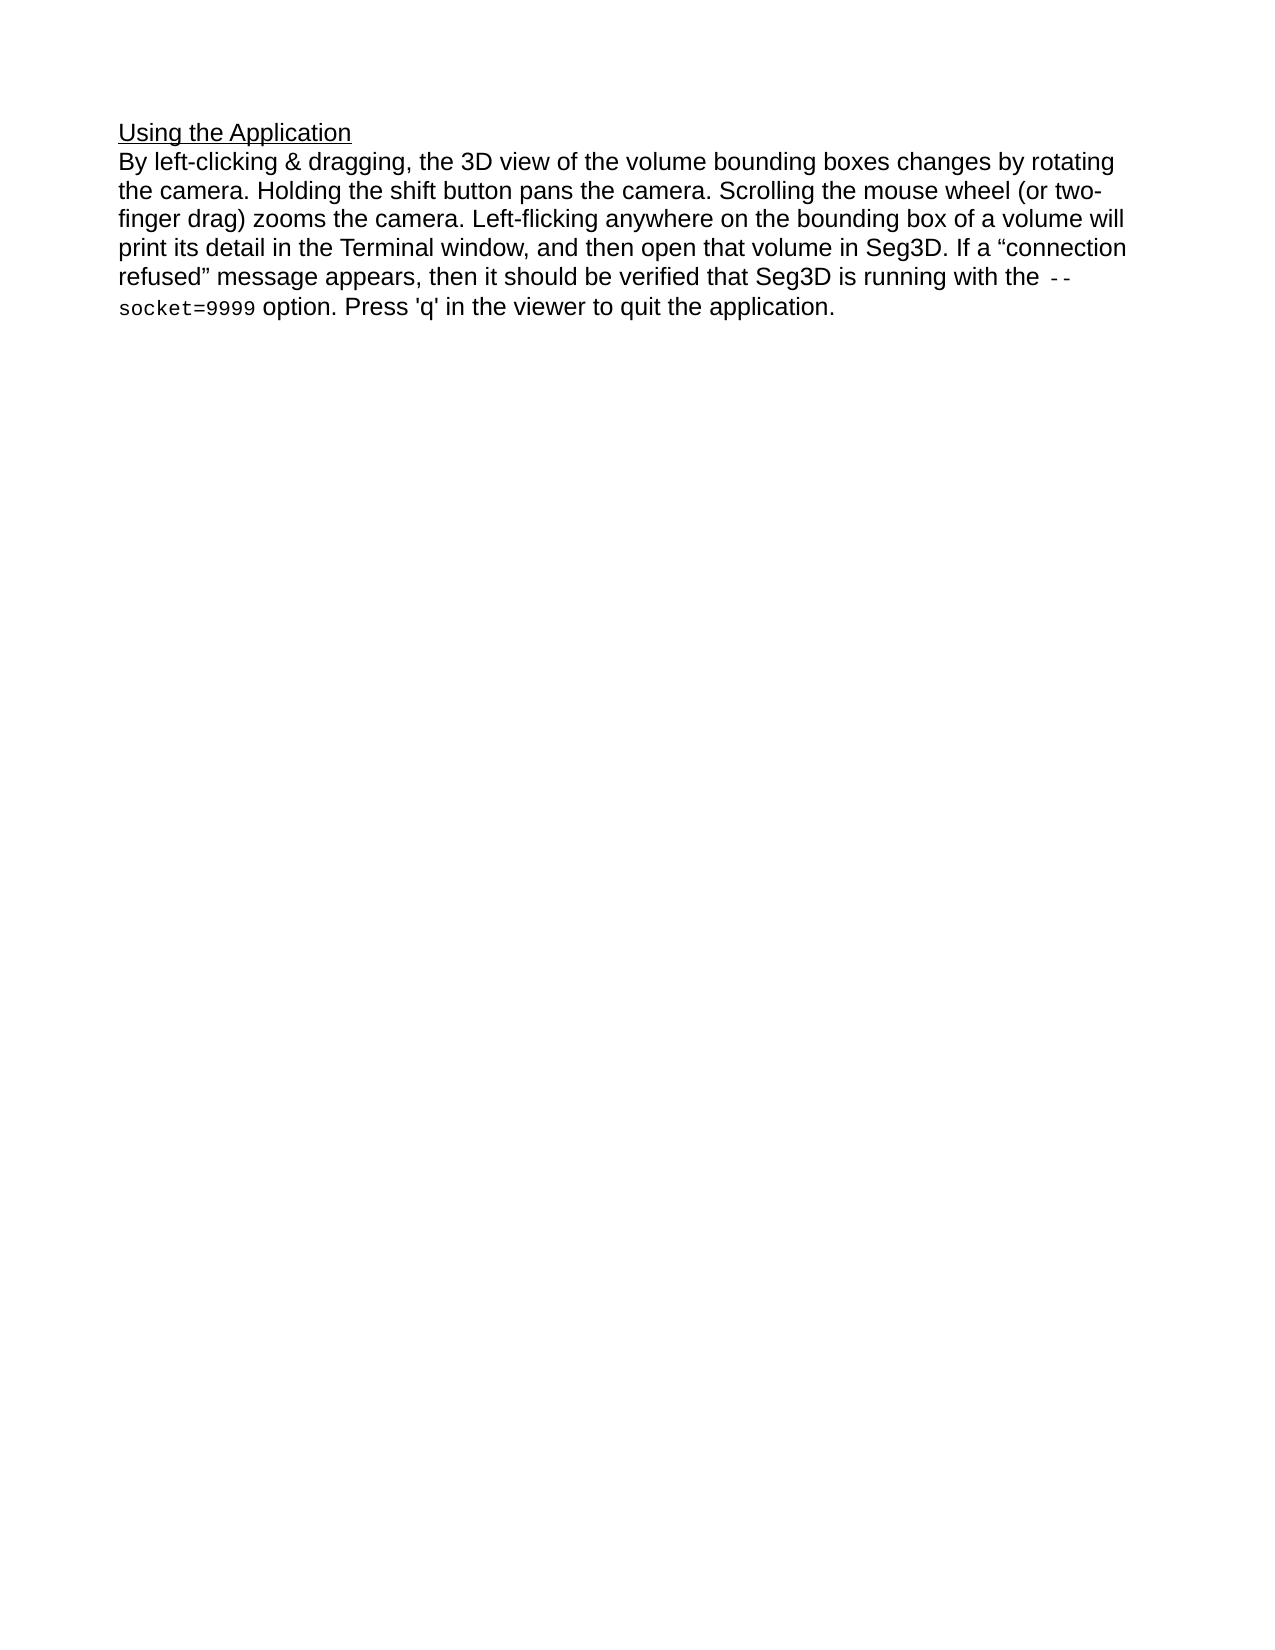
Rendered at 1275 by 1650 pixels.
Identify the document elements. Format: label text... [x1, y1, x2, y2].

text Using the Application [118, 118, 1157, 147]
text By left-clicking & dragging, the 3D view of the volume bounding boxes changes by rotating the camera. Holding the shift button pans the camera. Scrolling the mouse wheel (or two-finger drag) zooms the camera. Left-flicking anywhere on the bounding box of a volume will print its detail in the Terminal window, and then open that volume in Seg3D. If a “connection refused” message appears, then it should be verified that Seg3D is running with the --socket=9999 option. Press 'q' in the viewer to quit the application. [118, 147, 1157, 321]
